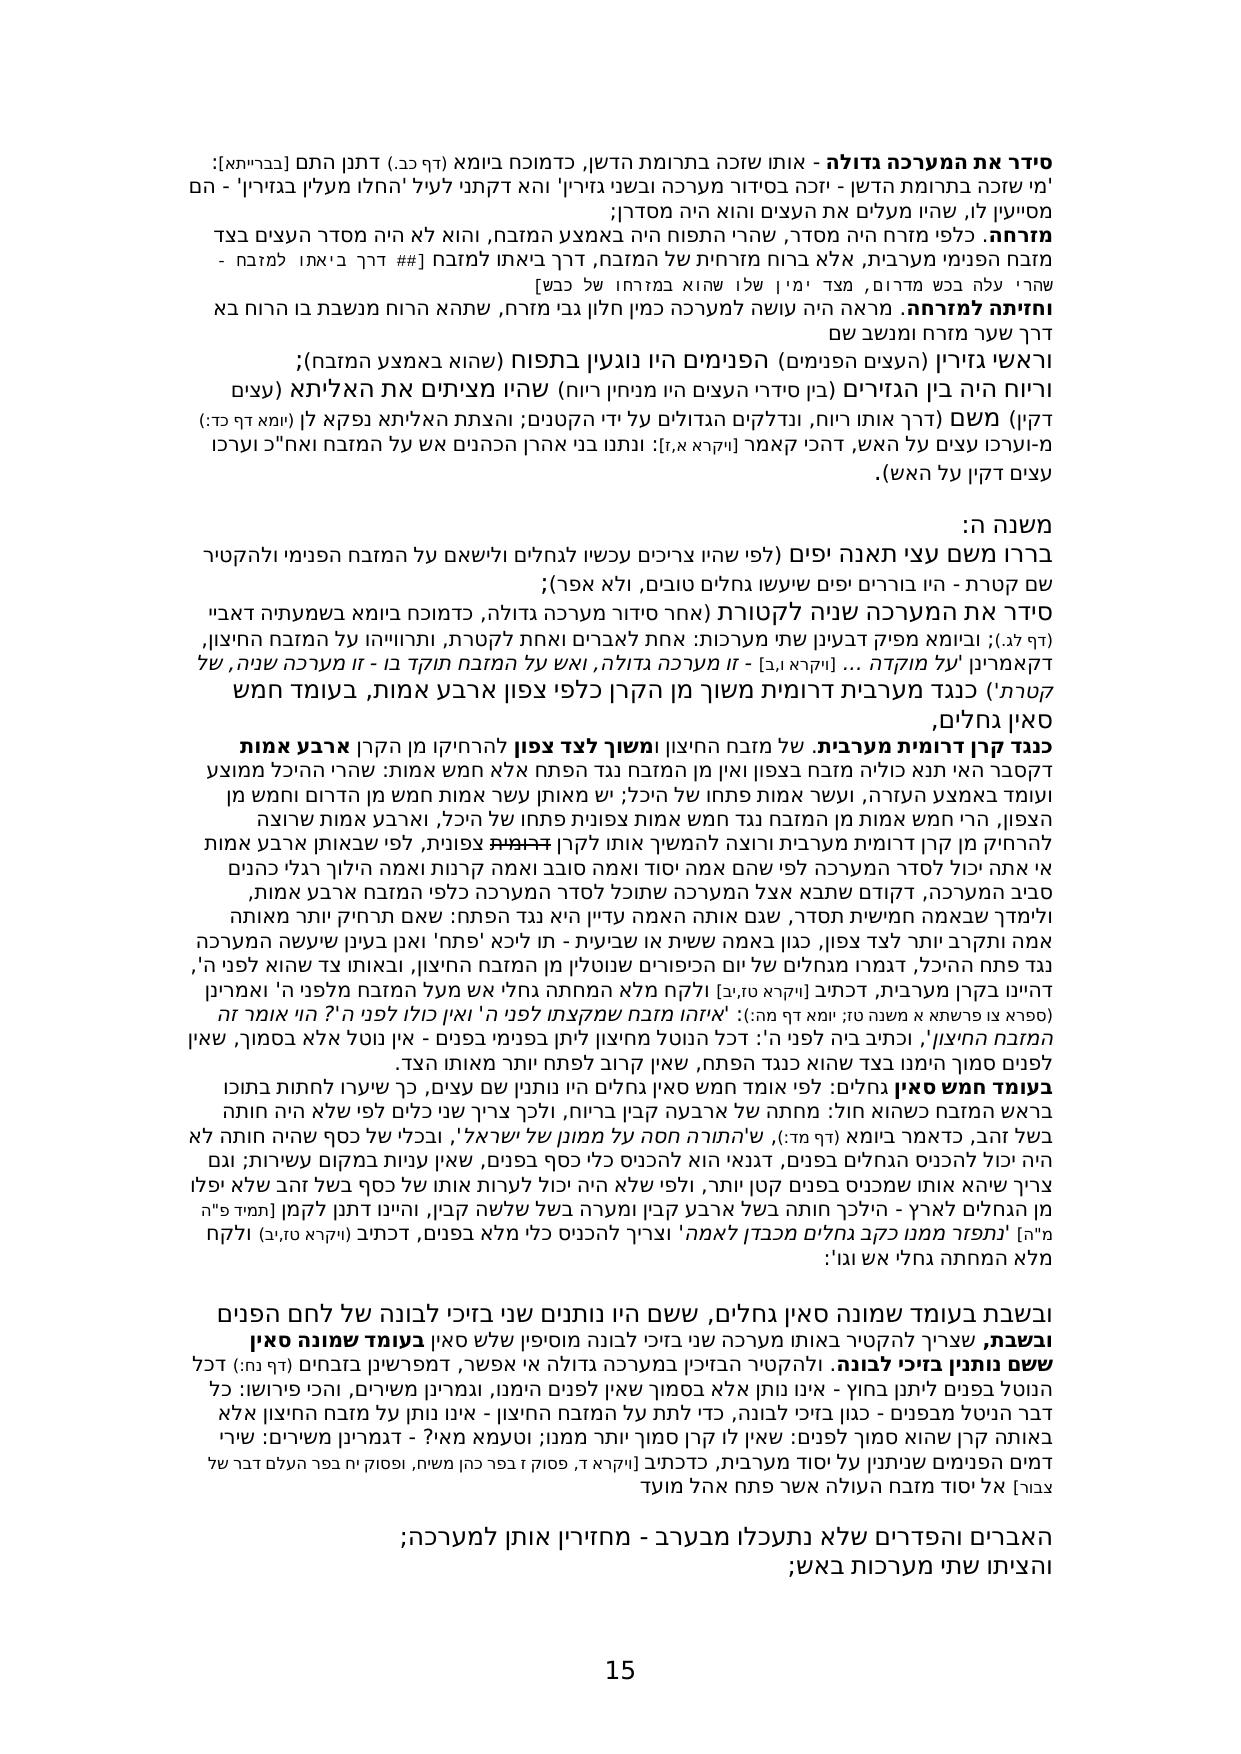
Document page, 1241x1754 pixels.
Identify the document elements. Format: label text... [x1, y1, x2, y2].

text סידר את המערכה שניה לקטורת (אחר סידור מערכה גדולה, כדמוכח ביומא בשמעתיה דאביי (דף לג.); וביומא מפיק דבעינן שתי מערכות: אחת לאברים ואחת לקטרת, ותרווייהו על המזבח החיצון, דקאמרינן 'על מוקדה ... [ויקרא ו,ב] - זו מערכה גדולה, ואש על המזבח תוקד בו - זו מערכה שניה, של קטרת') כנגד מערבית דרומית משוך מן הקרן כלפי צפון ארבע אמות, בעומד חמש סאין גחלים, [187, 597, 1053, 734]
text בעומד חמש סאין גחלים: לפי אומד חמש סאין גחלים היו נותנין שם עצים, כך שיערו לחתות בתוכו בראש המזבח כשהוא חול: מחתה של ארבעה קבין בריוח, ולכך צריך שני כלים לפי שלא היה חותה בשל זהב, כדאמר ביומא (דף מד:), ש'התורה חסה על ממונן של ישראל', ובכלי של כסף שהיה חותה לא היה יכול להכניס הגחלים בפנים, דגנאי הוא להכניס כלי כסף בפנים, שאין עניות במקום עשירות; וגם צריך שיהא אותו שמכניס בפנים קטן יותר, ולפי שלא היה יכול לערות אותו של כסף בשל זהב שלא יפלו מן הגחלים לארץ - הילכך חותה בשל ארבע קבין ומערה בשל שלשה קבין, והיינו דתנן לקמן [תמיד פ"ה מ"ה] 'נתפזר ממנו כקב גחלים מכבדן לאמה' וצריך להכניס כלי מלא בפנים, דכתיב (ויקרא טז,יב) ולקח מלא המחתה גחלי אש וגו': [187, 1075, 1053, 1270]
text והציתו שתי מערכות באש; [187, 1552, 1053, 1581]
text מזרחה. כלפי מזרח היה מסדר, שהרי התפוח היה באמצע המזבח, והוא לא היה מסדר העצים בצד מזבח הפנימי מערבית, אלא ברוח מזרחית של המזבח, דרך ביאתו למזבח [## דרך ביאתו למזבח - שהרי עלה בכש מדרום, מצד ימין שלו שהוא במזרחו של כבש] [187, 223, 1053, 296]
text ובשבת בעומד שמונה סאין גחלים, ששם היו נותנים שני בזיכי לבונה של לחם הפנים [187, 1299, 1053, 1328]
text משנה ה: [187, 510, 1053, 539]
text כנגד קרן דרומית מערבית. של מזבח החיצון ומשוך לצד צפון להרחיקו מן הקרן ארבע אמות דקסבר האי תנא כוליה מזבח בצפון ואין מן המזבח נגד הפתח אלא חמש אמות: שהרי ההיכל ממוצע ועומד באמצע העזרה, ועשר אמות פתחו של היכל; יש מאותן עשר אמות חמש מן הדרום וחמש מן הצפון, הרי חמש אמות מן המזבח נגד חמש אמות צפונית פתחו של היכל, וארבע אמות שרוצה להרחיק מן קרן דרומית מערבית ורוצה להמשיך אותו לקרן דרומית צפונית, לפי שבאותן ארבע אמות אי אתה יכול לסדר המערכה לפי שהם אמה יסוד ואמה סובב ואמה קרנות ואמה הילוך רגלי כהנים סביב המערכה, דקודם שתבא אצל המערכה שתוכל לסדר המערכה כלפי המזבח ארבע אמות, ולימדך שבאמה חמישית תסדר, שגם אותה האמה עדיין היא נגד הפתח: שאם תרחיק יותר מאותה אמה ותקרב יותר לצד צפון, כגון באמה ששית או שביעית - תו ליכא 'פתח' ואנן בעינן שיעשה המערכה נגד פתח ההיכל, דגמרו מגחלים של יום הכיפורים שנוטלין מן המזבח החיצון, ובאותו צד שהוא לפני ה', דהיינו בקרן מערבית, דכתיב [ויקרא טז,יב] ולקח מלא המחתה גחלי אש מעל המזבח מלפני ה' ואמרינן (ספרא צו פרשתא א משנה טז; יומא דף מה:): 'איזהו מזבח שמקצתו לפני ה' ואין כולו לפני ה'? הוי אומר זה המזבח החיצון', וכתיב ביה לפני ה': דכל הנוטל מחיצון ליתן בפנימי בפנים - אין נוטל אלא בסמוך, שאין לפנים סמוך הימנו בצד שהוא כנגד הפתח, שאין קרוב לפתח יותר מאותו הצד. [187, 734, 1053, 1075]
text וריוח היה בין הגזירים (בין סידרי העצים היו מניחין ריוח) שהיו מציתים את האליתא (עצים דקין) משם (דרך אותו ריוח, ונדלקים הגדולים על ידי הקטנים; והצתת האליתא נפקא לן (יומא דף כד:) מ-וערכו עצים על האש, דהכי קאמר [ויקרא א,ז]: ונתנו בני אהרן הכהנים אש על המזבח ואח"כ וערכו עצים דקין על האש). [187, 374, 1053, 486]
text ששם נותנין בזיכי לבונה. ולהקטיר הבזיכין במערכה גדולה אי אפשר, דמפרשינן בזבחים (דף נח:) דכל הנוטל בפנים ליתנן בחוץ - אינו נותן אלא בסמוך שאין לפנים הימנו, וגמרינן משירים, והכי פירושו: כל דבר הניטל מבפנים - כגון בזיכי לבונה, כדי לתת על המזבח החיצון - אינו נותן על מזבח החיצון אלא באותה קרן שהוא סמוך לפנים: שאין לו קרן סמוך יותר ממנו; וטעמא מאי? - דגמרינן משירים: שירי דמים הפנימים שניתנין על יסוד מערבית, כדכתיב [ויקרא ד, פסוק ז בפר כהן משיח, ופסוק יח בפר העלם דבר של צבור] אל יסוד מזבח העולה אשר פתח אהל מועד [187, 1352, 1053, 1498]
text ובשבת, שצריך להקטיר באותו מערכה שני בזיכי לבונה מוסיפין שלש סאין בעומד שמונה סאין [187, 1328, 1053, 1352]
text בררו משם עצי תאנה יפים (לפי שהיו צריכים עכשיו לגחלים ולישאם על המזבח הפנימי ולהקטיר שם קטרת - היו בוררים יפים שיעשו גחלים טובים, ולא אפר); [187, 539, 1053, 597]
text האברים והפדרים שלא נתעכלו מבערב - מחזירין אותן למערכה; [187, 1522, 1053, 1552]
text וחזיתה למזרחה. מראה היה עושה למערכה כמין חלון גבי מזרח, שתהא הרוח מנשבת בו הרוח בא דרך שער מזרח ומנשב שם [187, 296, 1053, 345]
text סידר את המערכה גדולה - אותו שזכה בתרומת הדשן, כדמוכח ביומא (דף כב.) דתנן התם [בברייתא]: 'מי שזכה בתרומת הדשן - יזכה בסידור מערכה ובשני גזירין' והא דקתני לעיל 'החלו מעלין בגזירין' - הם מסייעין לו, שהיו מעלים את העצים והוא היה מסדרן; [187, 150, 1053, 223]
text וראשי גזירין (העצים הפנימים) הפנימים היו נוגעין בתפוח (שהוא באמצע המזבח); [187, 345, 1053, 374]
